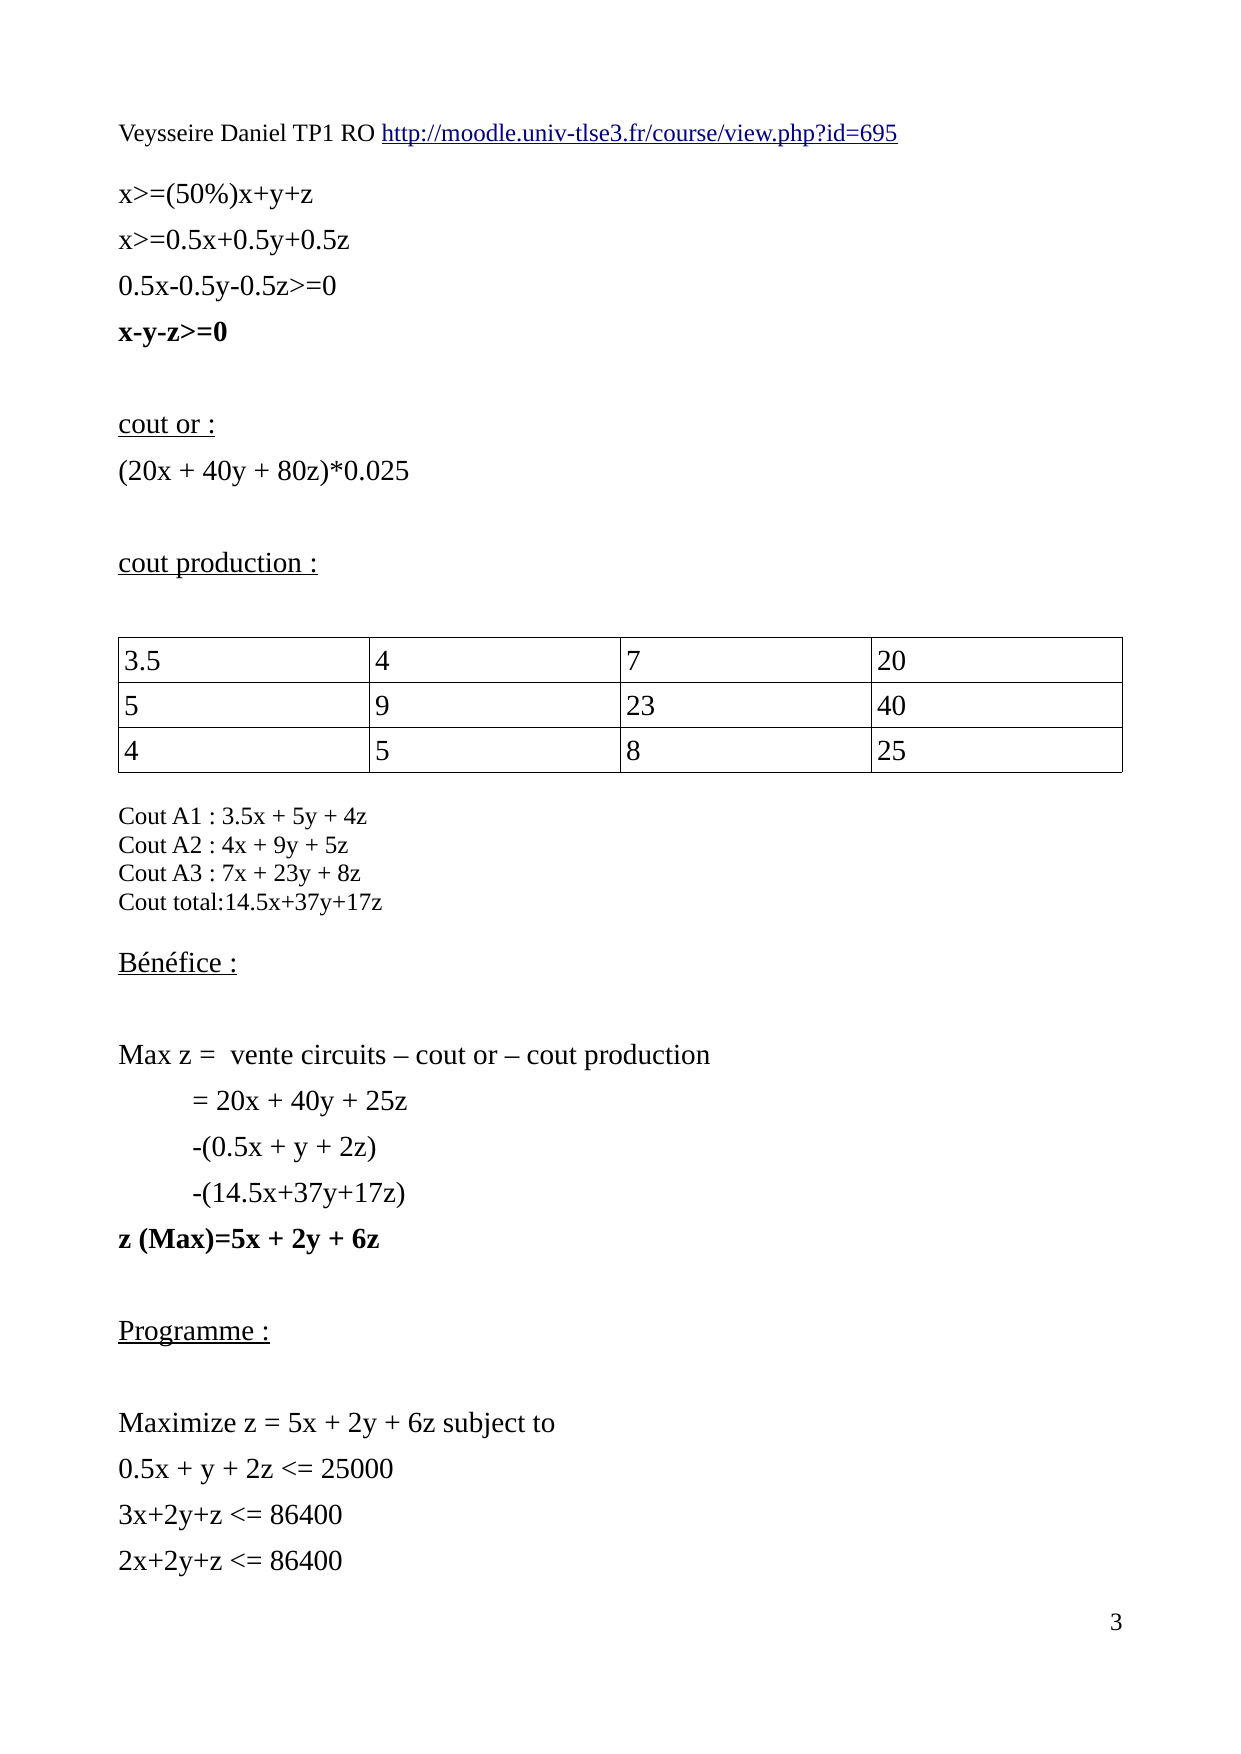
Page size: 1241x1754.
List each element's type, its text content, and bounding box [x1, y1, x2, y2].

table_cell 23 [621, 683, 871, 727]
text x>=0.5x+0.5y+0.5z [118, 222, 1122, 256]
text cout production : [118, 545, 1122, 578]
text 0.5x + y + 2z <= 25000 [118, 1451, 1122, 1485]
table_cell 9 [370, 683, 620, 727]
table_cell 25 [872, 728, 1122, 772]
table_cell 5 [119, 683, 369, 727]
text Maximize z = 5x + 2y + 6z subject to [118, 1405, 1122, 1439]
text 3x+2y+z <= 86400 [118, 1497, 1122, 1531]
text Cout A1 : 3.5x + 5y + 4z [118, 801, 1122, 830]
text -(14.5x+37y+17z) [118, 1175, 1122, 1208]
text Cout total:14.5x+37y+17z [118, 887, 1122, 916]
table_cell 4 [119, 728, 369, 772]
table_header 3.5 [119, 638, 369, 682]
text Bénéfice : [118, 945, 1122, 978]
text Programme : [118, 1313, 1122, 1347]
table_cell 8 [621, 728, 871, 772]
text 2x+2y+z <= 86400 [118, 1543, 1122, 1577]
text x-y-z>=0 [118, 314, 1122, 348]
text -(0.5x + y + 2z) [118, 1129, 1122, 1162]
text 0.5x-0.5y-0.5z>=0 [118, 268, 1122, 302]
table_header 4 [370, 638, 620, 682]
table_cell 40 [872, 683, 1122, 727]
text x>=(50%)x+y+z [118, 176, 1122, 210]
text cout or : [118, 407, 1122, 440]
text Max z = vente circuits – cout or – cout production [118, 1037, 1122, 1070]
text (20x + 40y + 80z)*0.025 [118, 453, 1122, 486]
text Cout A3 : 7x + 23y + 8z [118, 858, 1122, 887]
table_header 20 [872, 638, 1122, 682]
text Cout A2 : 4x + 9y + 5z [118, 830, 1122, 858]
text = 20x + 40y + 25z [118, 1083, 1122, 1116]
text z (Max)=5x + 2y + 6z [118, 1221, 1122, 1254]
table_header 7 [621, 638, 871, 682]
table_cell 5 [370, 728, 620, 772]
